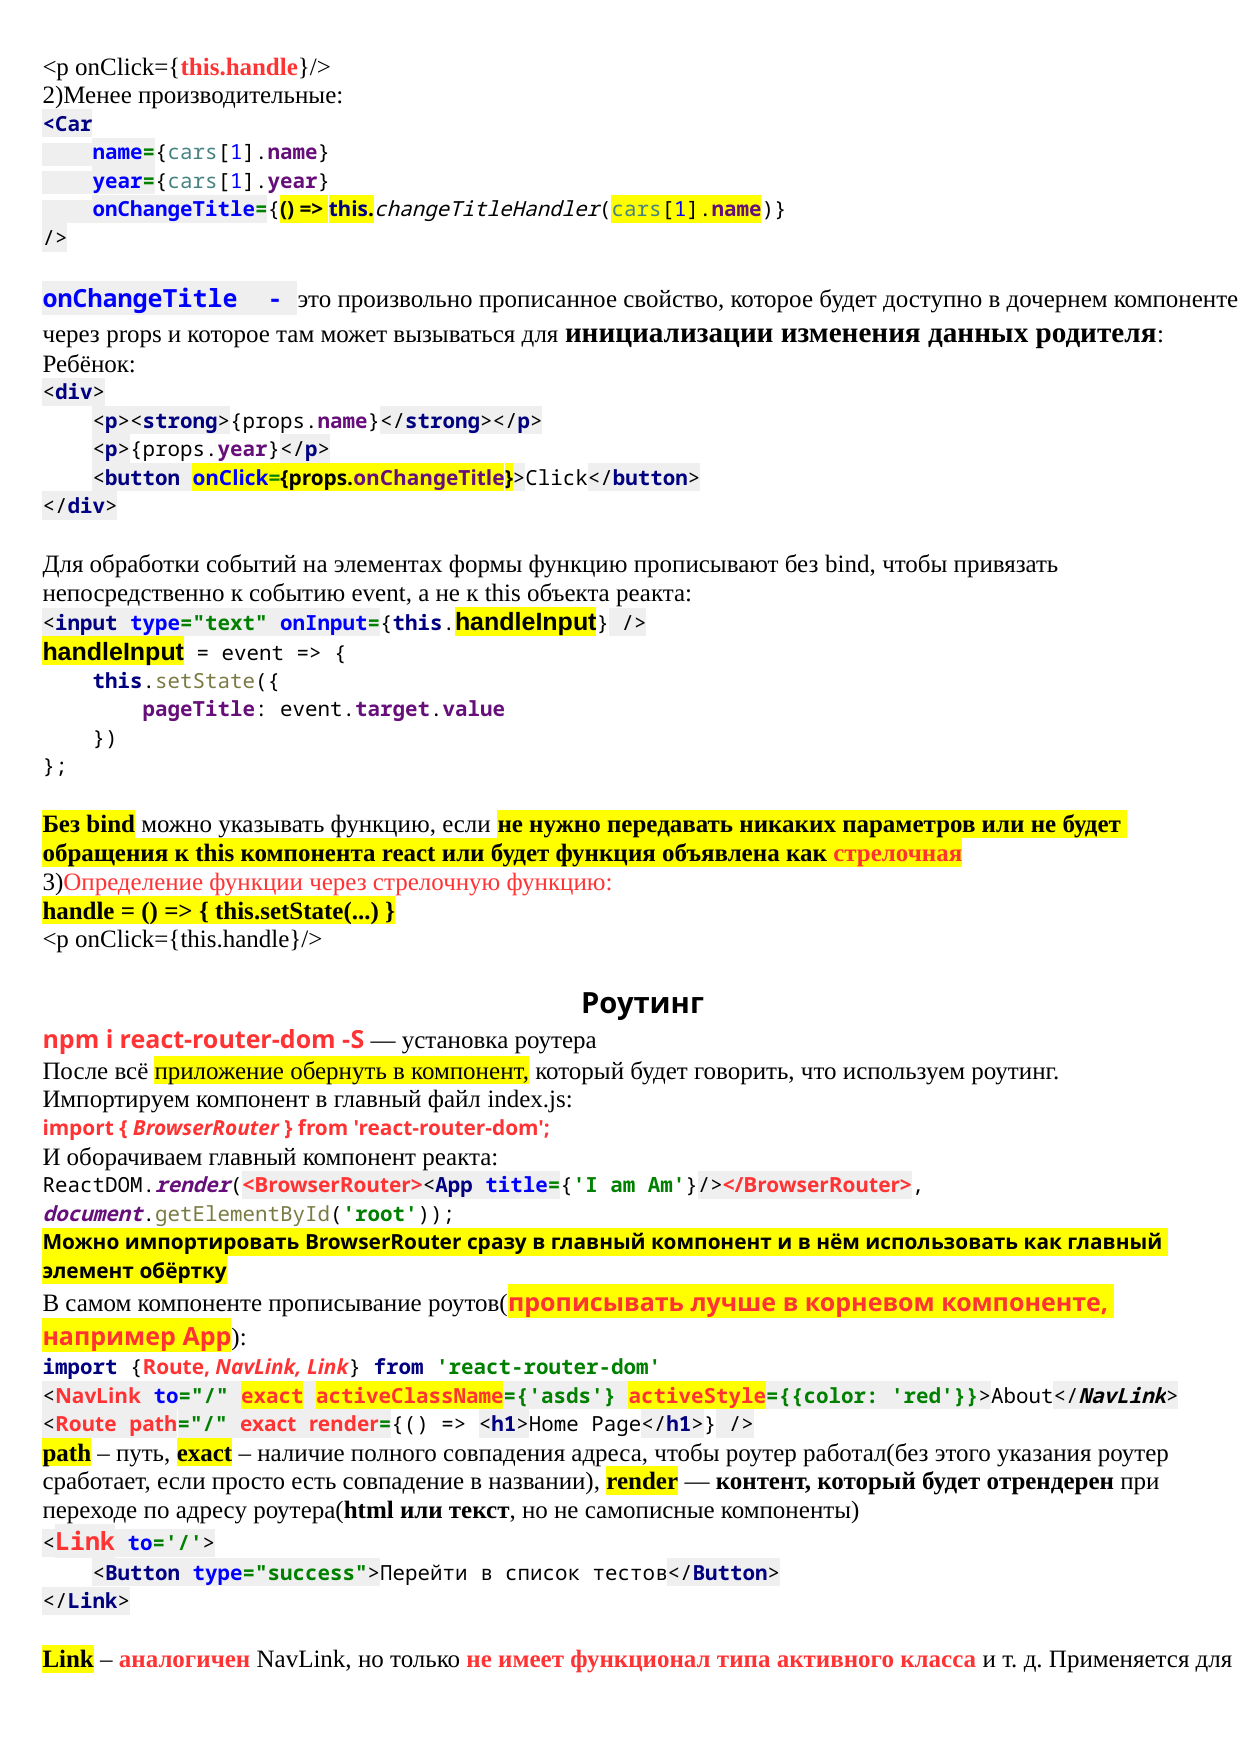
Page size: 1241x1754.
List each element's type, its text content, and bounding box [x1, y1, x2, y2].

text npm i react-router-dom -S — установка роутера [42, 1022, 1240, 1056]
text ReactDOM.render(<BrowserRouter><App title={'I am Am'}/></BrowserRouter>, document.getElementById('root')); [42, 1171, 1240, 1227]
text <NavLink to="/" exact activeClassName={'asds'} activeStyle={{color: 'red'}}>About</NavLink> [42, 1381, 1240, 1409]
text </div> [42, 491, 1175, 520]
text <input type="text" onInput={this.handleInput} /> [42, 607, 1240, 636]
text И оборачиваем главный компонент реакта: [42, 1142, 1240, 1171]
text this.setState({ [42, 666, 1175, 694]
text Link – аналогичен NavLink, но только не имеет функционал типа активного класса и т. д. Применяется для [42, 1644, 1240, 1673]
text }) [42, 723, 1175, 752]
text /> [42, 223, 1175, 252]
text <p><strong>{props.name}</strong></p> [42, 406, 1175, 434]
text pageTitle: event.target.value [42, 694, 1175, 723]
text <p onClick={this.handle}/> [42, 924, 1240, 953]
text name={cars[1].name} [42, 137, 1175, 166]
text handle = () => { this.setState(...) } [42, 896, 1240, 924]
text <Car [42, 109, 1240, 137]
text <Link to='/'> [42, 1524, 1240, 1558]
text Можно импортировать BrowserRouter сразу в главный компонент и в нём использовать как главный элемент обёртку [42, 1227, 1240, 1284]
text После всё приложение обернуть в компонент, который будет говорить, что используем роутинг. [42, 1056, 1240, 1084]
text В самом компоненте прописывание роутов(прописывать лучше в корневом компоненте, например App): [42, 1284, 1240, 1352]
text <p onClick={this.handle}/> [42, 52, 1240, 80]
text }; [42, 752, 1175, 780]
text Без bind можно указывать функцию, если не нужно передавать никаких параметров или не будет обращения к this компонента react или будет функция объявлена как стрелочная [42, 809, 1240, 867]
text import {Route, NavLink, Link} from 'react-router-dom' [42, 1352, 1240, 1381]
text </Link> [42, 1587, 1175, 1615]
text onChangeTitle - это произвольно прописанное свойство, которое будет доступно в дочернем компоненте через props и которое там может вызываться для инициализации изменения данных родителя: [42, 281, 1240, 349]
text year={cars[1].year} [42, 166, 1175, 194]
text onChangeTitle={() => this.changeTitleHandler(cars[1].name)} [42, 194, 1175, 223]
text Для обработки событий на элементах формы функцию прописывают без bind, чтобы привязать непосредственно к событию event, а не к this объекта реакта: [42, 549, 1240, 607]
text Импортируем компонент в главный файл index.js: [42, 1084, 1240, 1113]
text <Button type="success">Перейти в список тестов</Button> [42, 1558, 1175, 1587]
text Ребёнок: [42, 349, 1240, 377]
text <button onClick={props.onChangeTitle}>Click</button> [42, 463, 1175, 491]
text handleInput = event => { [42, 636, 1240, 666]
text <p>{props.year}</p> [42, 434, 1175, 463]
text 2)Менее производительные: [42, 80, 1240, 109]
text <div> [42, 377, 1240, 406]
text 3)Определение функции через стрелочную функцию: [42, 867, 1240, 896]
text Роутинг [42, 982, 1240, 1022]
text <Route path="/" exact render={() => <h1>Home Page</h1>} /> [42, 1409, 1240, 1438]
text import { BrowserRouter } from 'react-router-dom'; [42, 1113, 1240, 1142]
text path – путь, exact – наличие полного совпадения адреса, чтобы роутер работал(без этого указания роутер сработает, если просто есть совпадение в названии), render — контент, который будет отрендерен при переходе по адресу роутера(html или текст, но не самописные компоненты) [42, 1438, 1240, 1524]
